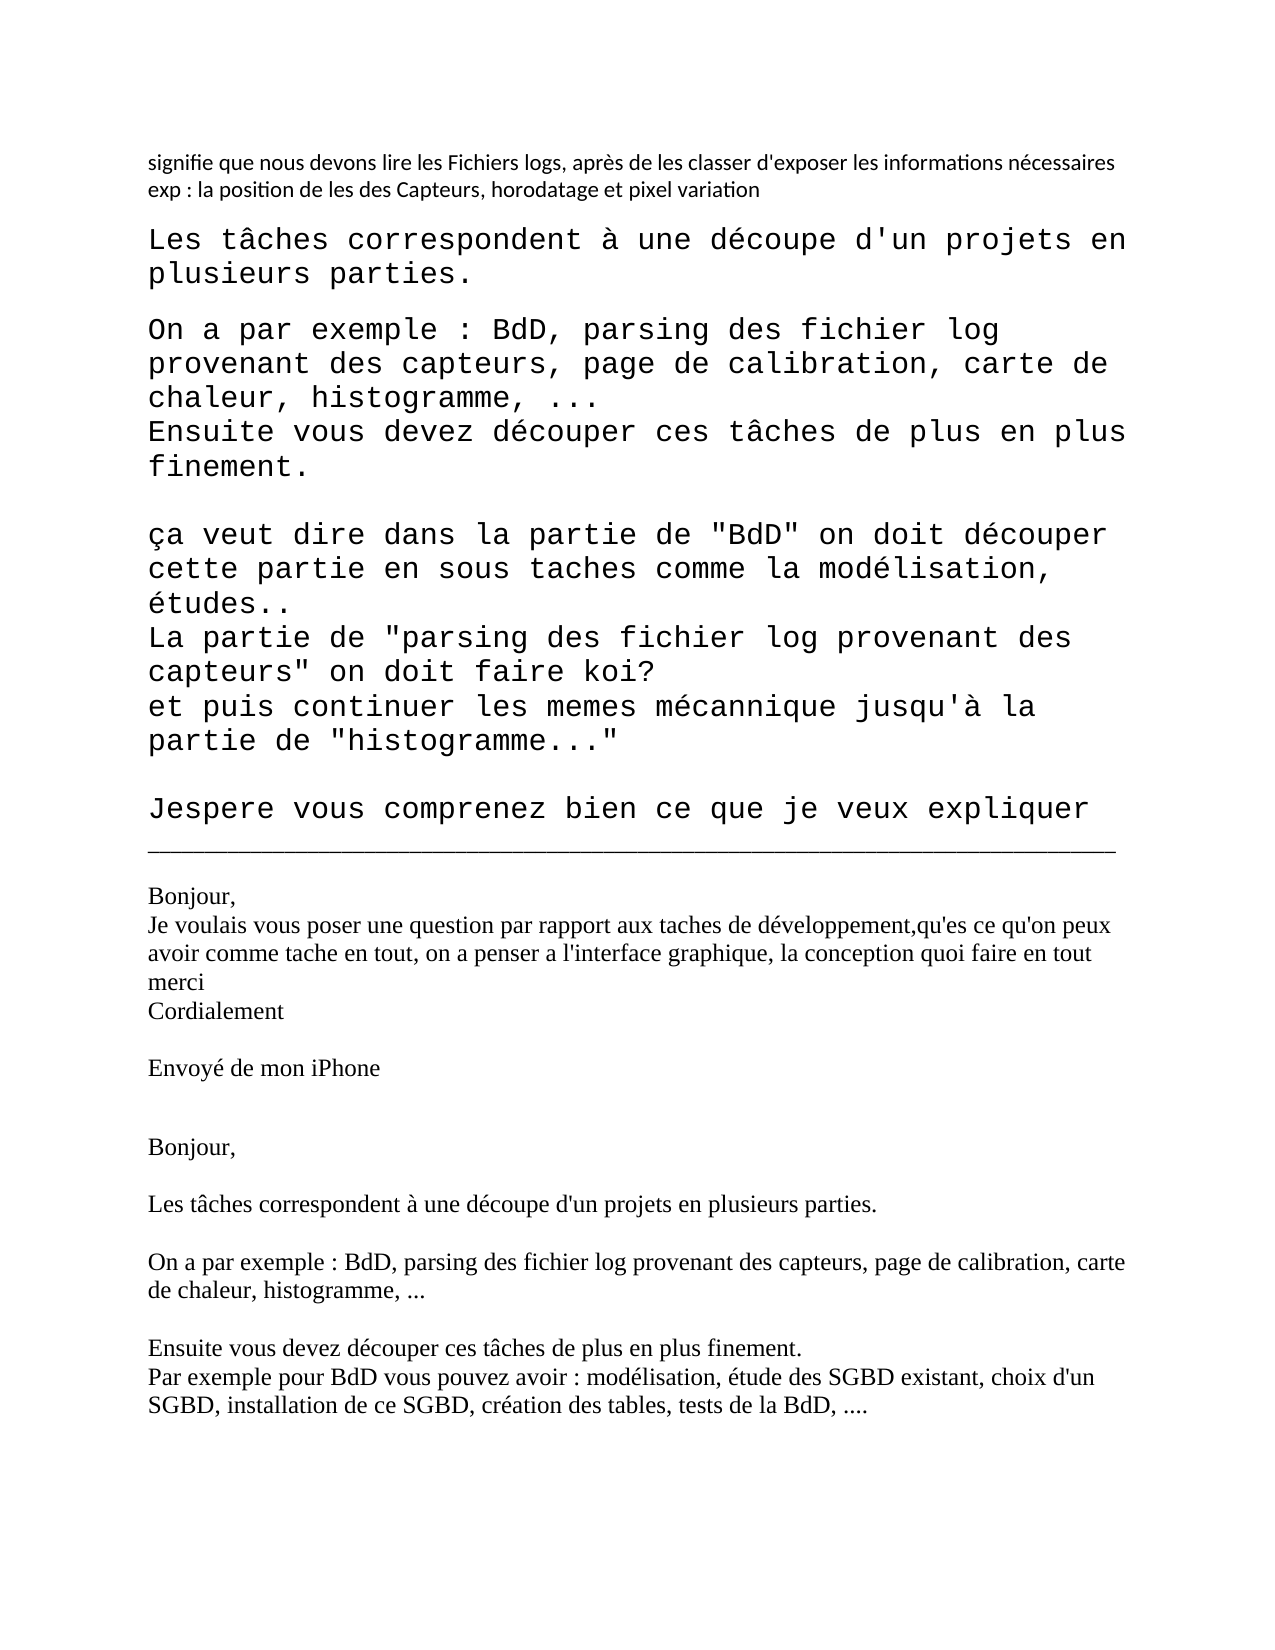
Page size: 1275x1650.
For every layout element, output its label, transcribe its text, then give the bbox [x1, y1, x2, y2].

text On a par exemple : BdD, parsing des fichier log provenant des capteurs, page de calibration, carte de chaleur, histogramme, ... [148, 314, 1127, 417]
text _____________________________________________________________________________________ [148, 828, 1127, 856]
text Ensuite vous devez découper ces tâches de plus en plus finement. [148, 1333, 1127, 1362]
text Par exemple pour BdD vous pouvez avoir : modélisation, étude des SGBD existant, choix d'un SGBD, installation de ce SGBD, création des tables, tests de la BdD, .... [148, 1362, 1127, 1419]
text Les tâches correspondent à une découpe d'un projets en plusieurs parties. [148, 224, 1127, 293]
text Bonjour, [148, 1132, 1127, 1161]
text signifie que nous devons lire les Fichiers logs, après de les classer d'exposer les informations nécessaires exp : la position de les des Capteurs, horodatage et pixel variation [148, 148, 1127, 204]
text Bonjour, Je voulais vous poser une question par rapport aux taches de développement,qu'es ce qu'on peux avoir comme tache en tout, on a penser a l'interface graphique, la conception quoi faire en tout merci Cordialement Envoyé de mon iPhone [148, 881, 1127, 1082]
text Ensuite vous devez découper ces tâches de plus en plus finement. ça veut dire dans la partie de "BdD" on doit découper cette partie en sous taches comme la modélisation, études.. La partie de "parsing des fichier log provenant des capteurs" on doit faire koi? et puis continuer les memes mécannique jusqu'à la partie de "histogramme..." Jespere vous comprenez bien ce que je veux expliquer [148, 417, 1127, 828]
text Les tâches correspondent à une découpe d'un projets en plusieurs parties. [148, 1189, 1127, 1218]
text On a par exemple : BdD, parsing des fichier log provenant des capteurs, page de calibration, carte de chaleur, histogramme, ... [148, 1247, 1127, 1304]
